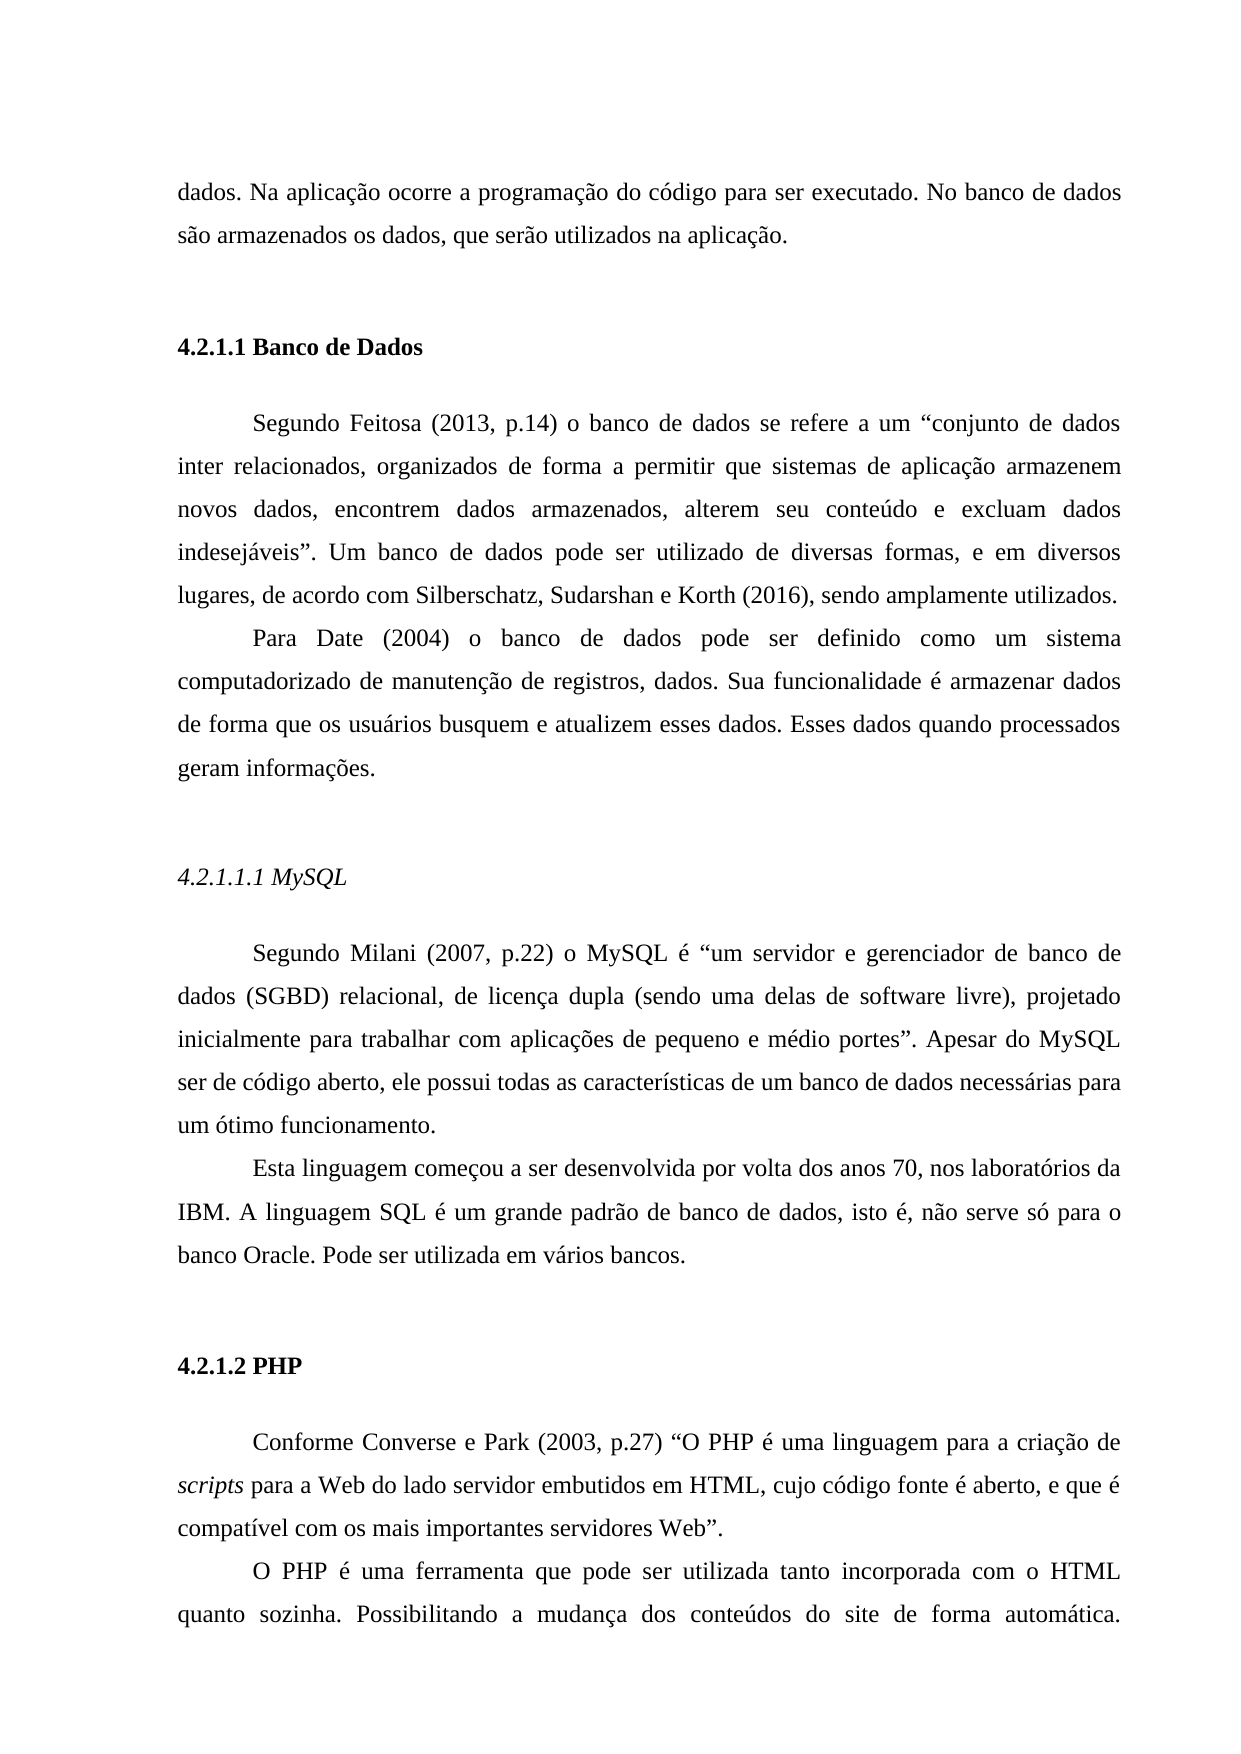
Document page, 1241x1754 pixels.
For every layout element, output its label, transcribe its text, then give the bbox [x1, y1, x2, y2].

text Segundo Milani (2007, p.22) o MySQL é “um servidor e gerenciador de banco de dados (SGBD) relacional, de licença dupla (sendo uma delas de software livre), projetado inicialmente para trabalhar com aplicações de pequeno e médio portes”. Apesar do MySQL ser de código aberto, ele possui todas as características de um banco de dados necessárias para um ótimo funcionamento. [177, 938, 1122, 1139]
subtitle 4.2.1.2 PHP [177, 1351, 1122, 1380]
text dados. Na aplicação ocorre a programação do código para ser executado. No banco de dados são armazenados os dados, que serão utilizados na aplicação. [177, 177, 1122, 249]
text Para Date (2004) o banco de dados pode ser definido como um sistema computadorizado de manutenção de registros, dados. Sua funcionalidade é armazenar dados de forma que os usuários busquem e atualizem esses dados. Esses dados quando processados geram informações. [177, 623, 1122, 781]
subtitle 4.2.1.1 Banco de Dados [177, 332, 1122, 360]
text Esta linguagem começou a ser desenvolvida por volta dos anos 70, nos laboratórios da IBM. A linguagem SQL é um grande padrão de banco de dados, isto é, não serve só para o banco Oracle. Pode ser utilizada em vários bancos. [177, 1153, 1122, 1268]
text Conforme Converse e Park (2003, p.27) “O PHP é uma linguagem para a criação de scripts para a Web do lado servidor embutidos em HTML, cujo código fonte é aberto, e que é compatível com os mais importantes servidores Web”. [177, 1427, 1122, 1542]
subtitle 4.2.1.1.1 MySQL [177, 862, 1122, 891]
text Segundo Feitosa (2013, p.14) o banco de dados se refere a um “conjunto de dados inter relacionados, organizados de forma a permitir que sistemas de aplicação armazenem novos dados, encontrem dados armazenados, alterem seu conteúdo e excluam dados indesejáveis”. Um banco de dados pode ser utilizado de diversas formas, e em diversos lugares, de acordo com Silberschatz, Sudarshan e Korth (2016), sendo amplamente utilizados. [177, 408, 1122, 609]
text O PHP é uma ferramenta que pode ser utilizada tanto incorporada com o HTML quanto sozinha. Possibilitando a mudança dos conteúdos do site de forma automática. [177, 1556, 1122, 1628]
